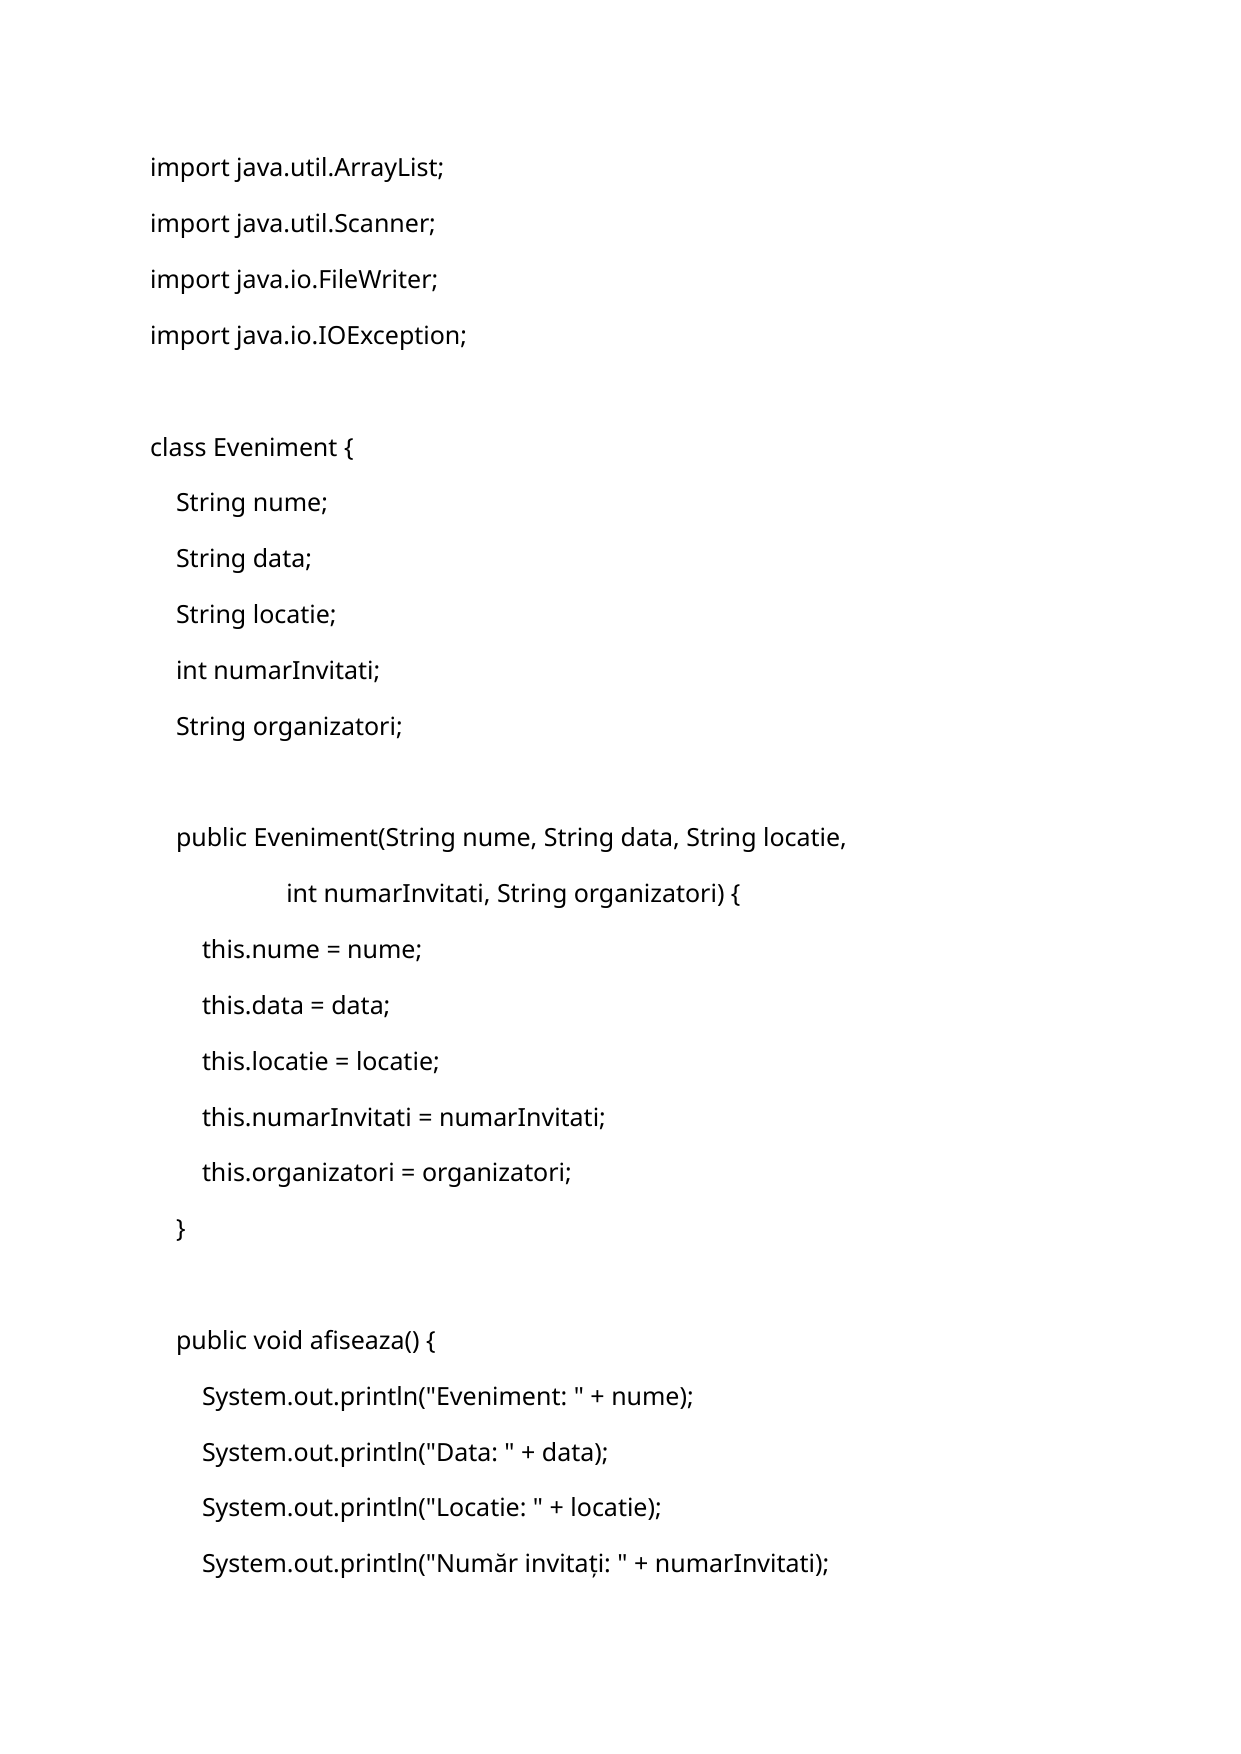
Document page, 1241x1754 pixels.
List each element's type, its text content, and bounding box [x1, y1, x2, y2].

text import java.io.FileWriter; [150, 262, 1090, 296]
text import java.util.Scanner; [150, 206, 1090, 240]
text this.nume = nume; [150, 932, 1090, 966]
text int numarInvitati; [150, 652, 1090, 687]
text this.data = data; [150, 987, 1090, 1022]
text String organizatori; [150, 708, 1090, 742]
text String nume; [150, 485, 1090, 519]
text import java.util.ArrayList; [150, 150, 1090, 184]
text System.out.println("Eveniment: " + nume); [150, 1378, 1090, 1412]
text } [150, 1211, 1090, 1245]
text this.locatie = locatie; [150, 1043, 1090, 1077]
text System.out.println("Număr invitați: " + numarInvitati); [150, 1546, 1090, 1580]
text System.out.println("Locatie: " + locatie); [150, 1490, 1090, 1524]
text int numarInvitati, String organizatori) { [150, 876, 1090, 910]
text System.out.println("Data: " + data); [150, 1434, 1090, 1468]
text import java.io.IOException; [150, 317, 1090, 352]
text String locatie; [150, 597, 1090, 631]
text this.numarInvitati = numarInvitati; [150, 1099, 1090, 1133]
text String data; [150, 541, 1090, 575]
text this.organizatori = organizatori; [150, 1155, 1090, 1189]
text class Eveniment { [150, 429, 1090, 463]
text public void afiseaza() { [150, 1322, 1090, 1357]
text public Eveniment(String nume, String data, String locatie, [150, 820, 1090, 854]
